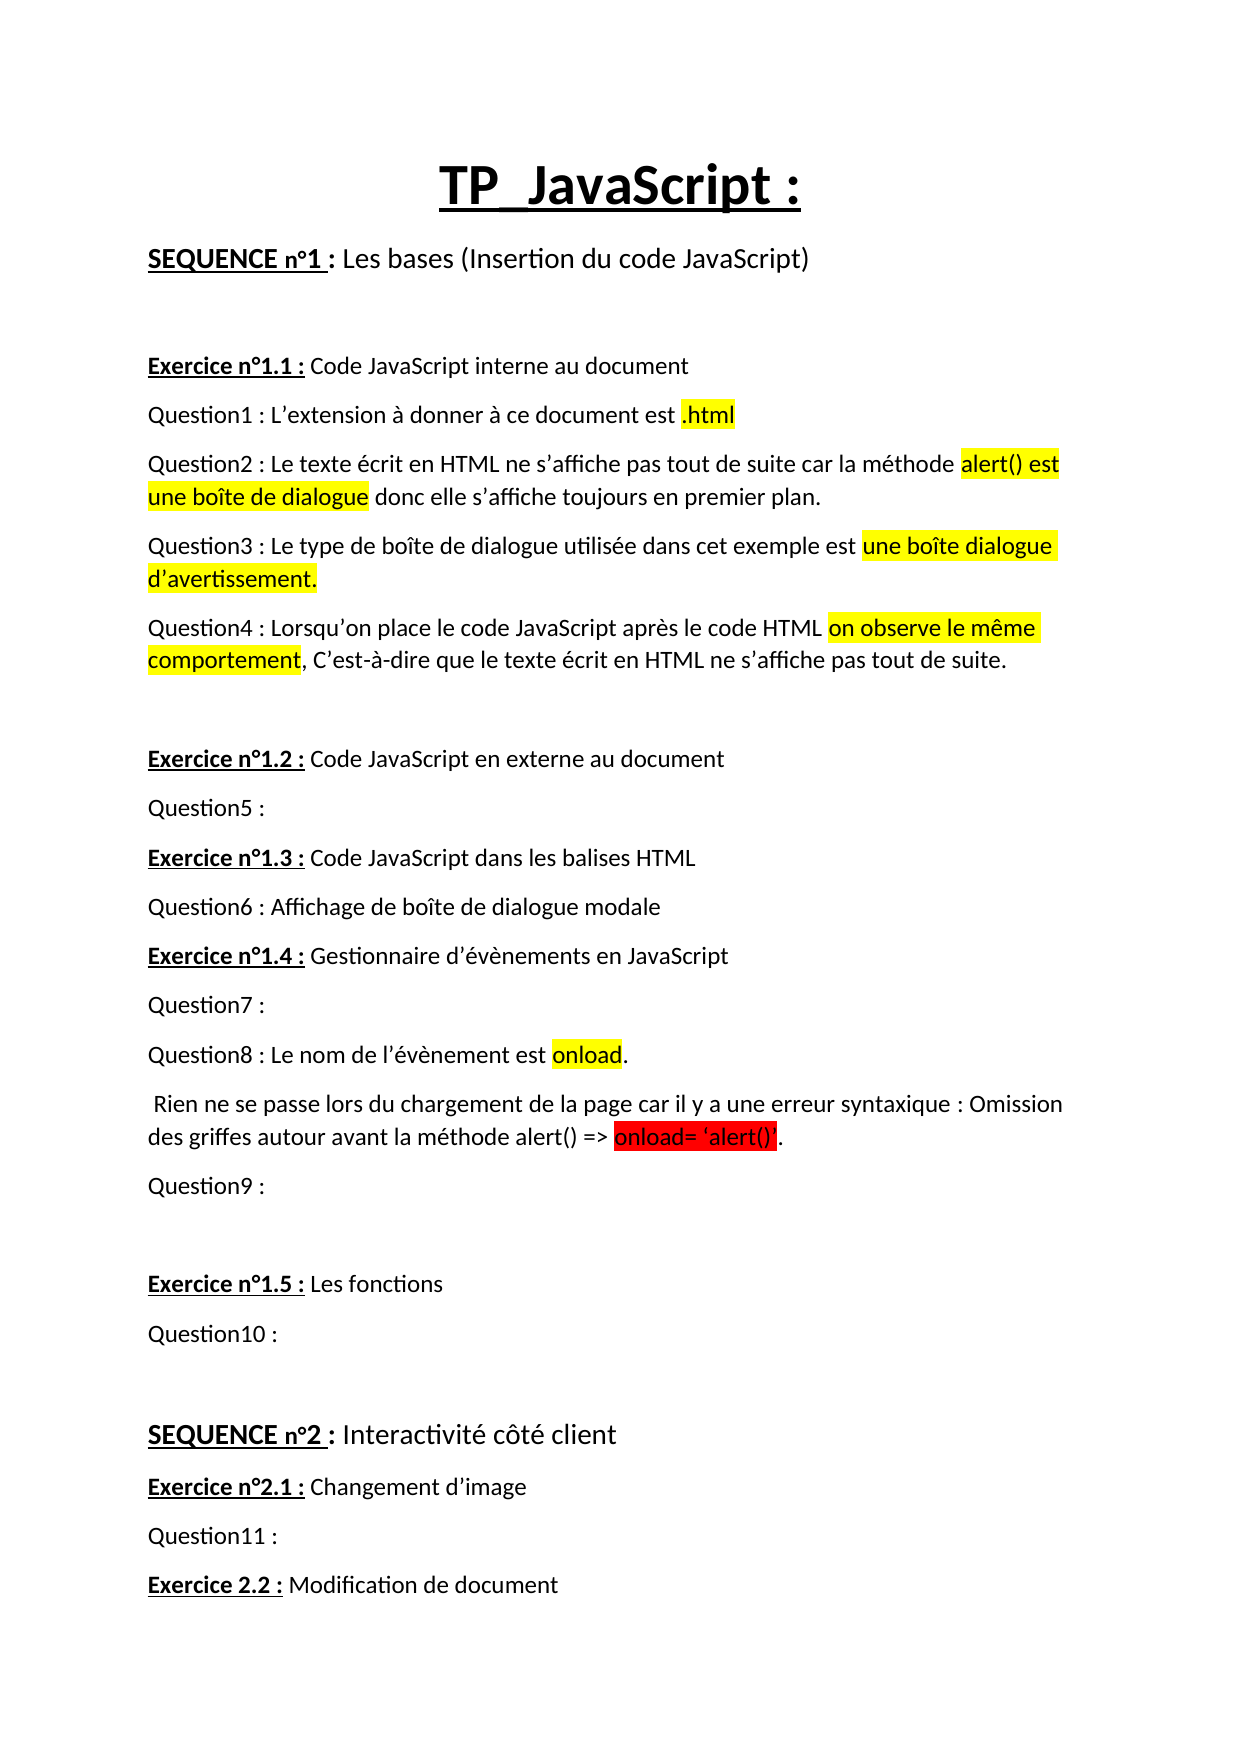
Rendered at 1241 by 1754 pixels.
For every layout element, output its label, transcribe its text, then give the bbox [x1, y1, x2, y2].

text Exercice n°1.4 : Gestionnaire d’évènements en JavaScript [148, 940, 1093, 971]
text Exercice n°1.1 : Code JavaScript interne au document [148, 350, 1093, 380]
text Question5 : [148, 792, 1093, 823]
text Question1 : L’extension à donner à ce document est .html [148, 399, 1093, 429]
text Question10 : [148, 1318, 1093, 1348]
text Question6 : Affichage de boîte de dialogue modale [148, 891, 1093, 922]
text Question11 : [148, 1520, 1093, 1551]
text SEQUENCE n°1 : Les bases (Insertion du code JavaScript) [148, 240, 1093, 276]
text Rien ne se passe lors du chargement de la page car il y a une erreur syntaxique : Omission des griffes autour avant la méthode alert() => onload= ‘alert()’. [148, 1088, 1093, 1151]
text TP_JavaScript : [148, 148, 1093, 219]
text Exercice n°1.5 : Les fonctions [148, 1268, 1093, 1299]
text Question2 : Le texte écrit en HTML ne s’affiche pas tout de suite car la méthode alert() est une boîte de dialogue donc elle s’affiche toujours en premier plan. [148, 448, 1093, 511]
text Question4 : Lorsqu’on place le code JavaScript après le code HTML on observe le même comportement, C’est-à-dire que le texte écrit en HTML ne s’affiche pas tout de suite. [148, 612, 1093, 675]
text Question9 : [148, 1170, 1093, 1201]
text Exercice n°1.2 : Code JavaScript en externe au document [148, 743, 1093, 774]
text Question7 : [148, 989, 1093, 1020]
text Exercice n°2.1 : Changement d’image [148, 1471, 1093, 1502]
text SEQUENCE n°2 : Interactivité côté client [148, 1416, 1093, 1452]
text Exercice 2.2 : Modification de document [148, 1569, 1093, 1600]
text Question8 : Le nom de l’évènement est onload. [148, 1039, 1093, 1069]
text Exercice n°1.3 : Code JavaScript dans les balises HTML [148, 842, 1093, 872]
text Question3 : Le type de boîte de dialogue utilisée dans cet exemple est une boîte dialogue d’avertissement. [148, 530, 1093, 593]
